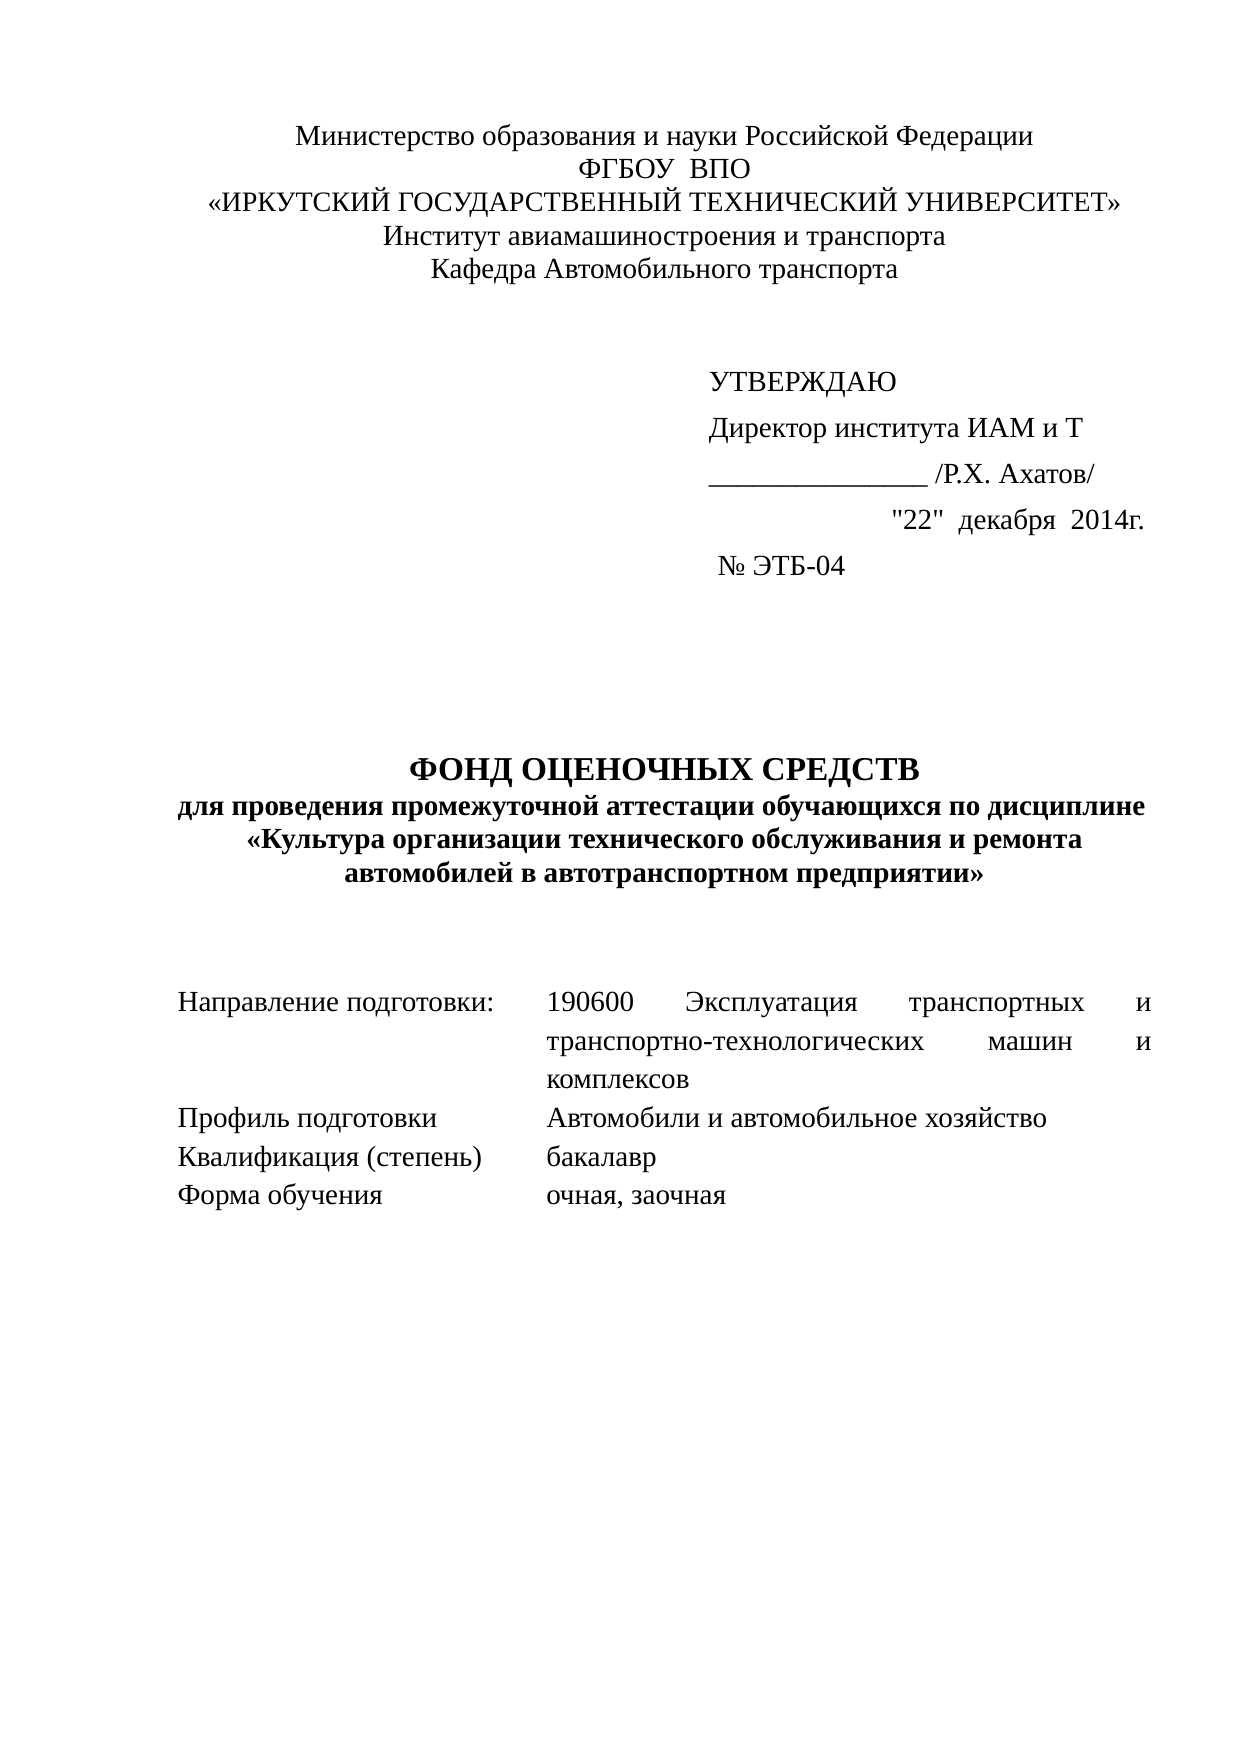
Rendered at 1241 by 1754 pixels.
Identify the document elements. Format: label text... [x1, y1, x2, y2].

text _______________ /Р.Х. Ахатов/ [709, 456, 1152, 490]
text Квалификация (степень) бакалавр [177, 1139, 1152, 1172]
text ФОНД ОЦЕНОЧНЫХ СРЕДСТВ [177, 750, 1152, 788]
text для проведения промежуточной аттестации обучающихся по дисциплине [177, 788, 1152, 822]
text "22" декабря 2014г. [709, 502, 1152, 536]
text Кафедра Автомобильного транспорта [177, 251, 1152, 285]
text Форма обучения очная, заочная [177, 1177, 1152, 1211]
text Министерство образования и науки Российской Федерации [177, 118, 1152, 152]
text № ЭТБ-04 [177, 548, 1152, 582]
text УТВЕРЖДАЮ [709, 364, 1152, 398]
text Директор института ИАМ и Т [709, 410, 1152, 444]
text «Культура организации технического обслуживания и ремонта автомобилей в автотранспортном предприятии» [177, 822, 1152, 889]
text Институт авиамашиностроения и транспорта [177, 218, 1152, 251]
text Направление подготовки: 190600 Эксплуатация транспортных и транспортно-технологических машин и комплексов [177, 984, 1152, 1095]
text Профиль подготовки Автомобили и автомобильное хозяйство [177, 1100, 1152, 1134]
text ФГБОУ ВПО [177, 152, 1152, 185]
text «Иркутский государственный технический Университет» [177, 185, 1152, 218]
